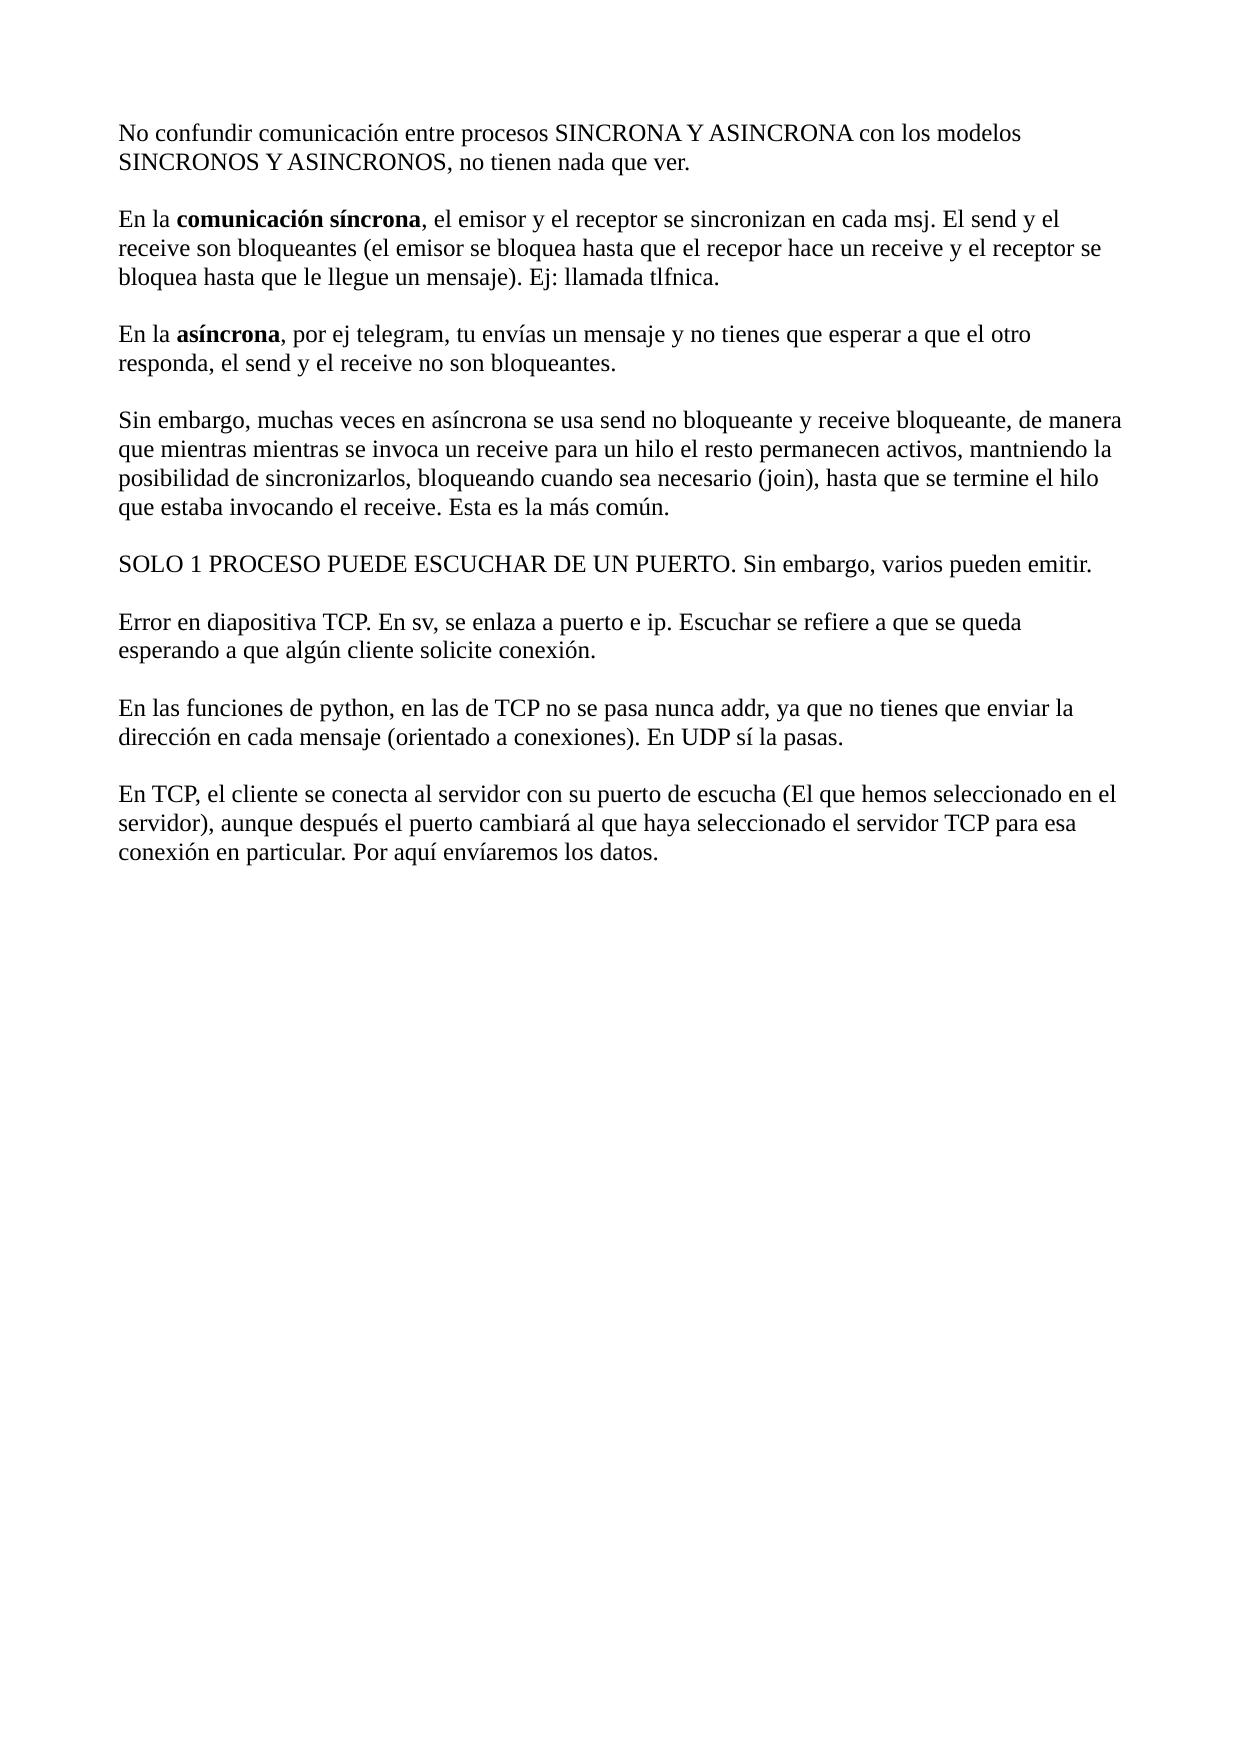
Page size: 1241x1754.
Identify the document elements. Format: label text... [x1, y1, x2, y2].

text Sin embargo, muchas veces en asíncrona se usa send no bloqueante y receive bloqueante, de manera que mientras mientras se invoca un receive para un hilo el resto permanecen activos, mantniendo la posibilidad de sincronizarlos, bloqueando cuando sea necesario (join), hasta que se termine el hilo que estaba invocando el receive. Esta es la más común. [118, 406, 1122, 521]
text En la comunicación síncrona, el emisor y el receptor se sincronizan en cada msj. El send y el receive son bloqueantes (el emisor se bloquea hasta que el recepor hace un receive y el receptor se bloquea hasta que le llegue un mensaje). Ej: llamada tlfnica. [118, 204, 1122, 291]
text En TCP, el cliente se conecta al servidor con su puerto de escucha (El que hemos seleccionado en el servidor), aunque después el puerto cambiará al que haya seleccionado el servidor TCP para esa conexión en particular. Por aquí envíaremos los datos. [118, 779, 1122, 866]
text En las funciones de python, en las de TCP no se pasa nunca addr, ya que no tienes que enviar la dirección en cada mensaje (orientado a conexiones). En UDP sí la pasas. [118, 693, 1122, 751]
text No confundir comunicación entre procesos SINCRONA Y ASINCRONA con los modelos SINCRONOS Y ASINCRONOS, no tienen nada que ver. [118, 118, 1122, 176]
text Error en diapositiva TCP. En sv, se enlaza a puerto e ip. Escuchar se refiere a que se queda esperando a que algún cliente solicite conexión. [118, 607, 1122, 664]
text En la asíncrona, por ej telegram, tu envías un mensaje y no tienes que esperar a que el otro responda, el send y el receive no son bloqueantes. [118, 319, 1122, 377]
text SOLO 1 PROCESO PUEDE ESCUCHAR DE UN PUERTO. Sin embargo, varios pueden emitir. [118, 549, 1122, 578]
